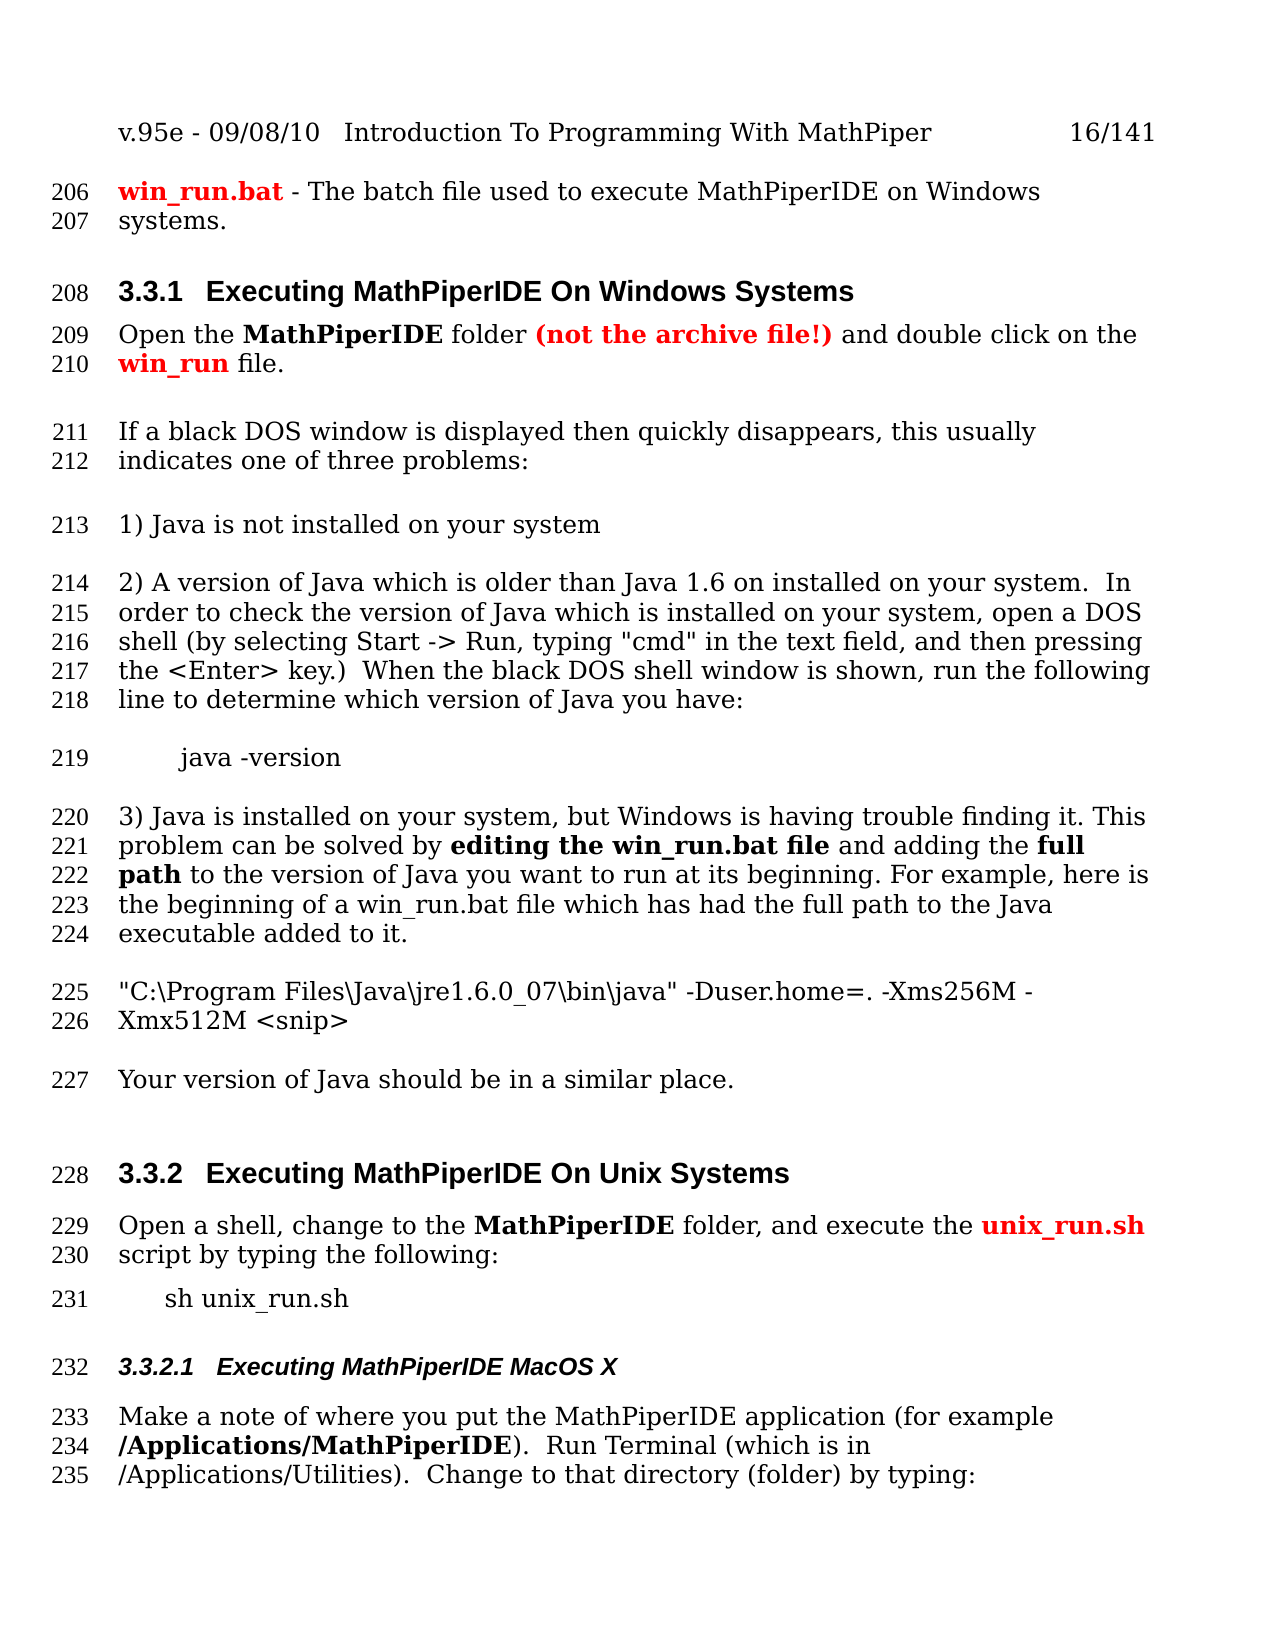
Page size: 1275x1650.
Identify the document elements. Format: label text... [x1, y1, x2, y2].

subtitle Executing MathPiperIDE MacOS X [118, 1352, 1157, 1381]
text Make a note of where you put the MathPiperIDE application (for example /Applications/MathPiperIDE). Run Terminal (which is in /Applications/Utilities). Change to that directory (folder) by typing: [118, 1402, 1157, 1490]
text If a black DOS window is displayed then quickly disappears, this usually indicates one of three problems: [118, 417, 1157, 475]
text java -version [181, 744, 1157, 773]
text Open a shell, change to the MathPiperIDE folder, and execute the unix_run.sh script by typing the following: [118, 1211, 1157, 1269]
text win_run.bat - The batch file used to execute MathPiperIDE on Windows systems. [118, 177, 1157, 235]
text 2) A version of Java which is older than Java 1.6 on installed on your system. In order to check the version of Java which is installed on your system, open a DOS shell (by selecting Start -> Run, typing "cmd" in the text field, and then pressing the <Enter> key.) When the black DOS shell window is shown, run the following line to determine which version of Java you have: [118, 569, 1157, 714]
text sh unix_run.sh [164, 1284, 1157, 1313]
text Open the MathPiperIDE folder (not the archive file!) and double click on the win_run file. [118, 320, 1157, 379]
subtitle Executing MathPiperIDE On Windows Systems [118, 274, 1157, 308]
subtitle Executing MathPiperIDE On Unix Systems [118, 1156, 1157, 1190]
text 1) Java is not installed on your system [118, 510, 1157, 539]
text 3) Java is installed on your system, but Windows is having trouble finding it. This problem can be solved by editing the win_run.bat file and adding the full path to the version of Java you want to run at its beginning. For example, here is the beginning of a win_run.bat file which has had the full path to the Java executable added to it. "C:\Program Files\Java\jre1.6.0_07\bin\java" -Duser.home=. -Xms256M -Xmx512M <snip> Your version of Java should be in a similar place. [118, 802, 1157, 1094]
